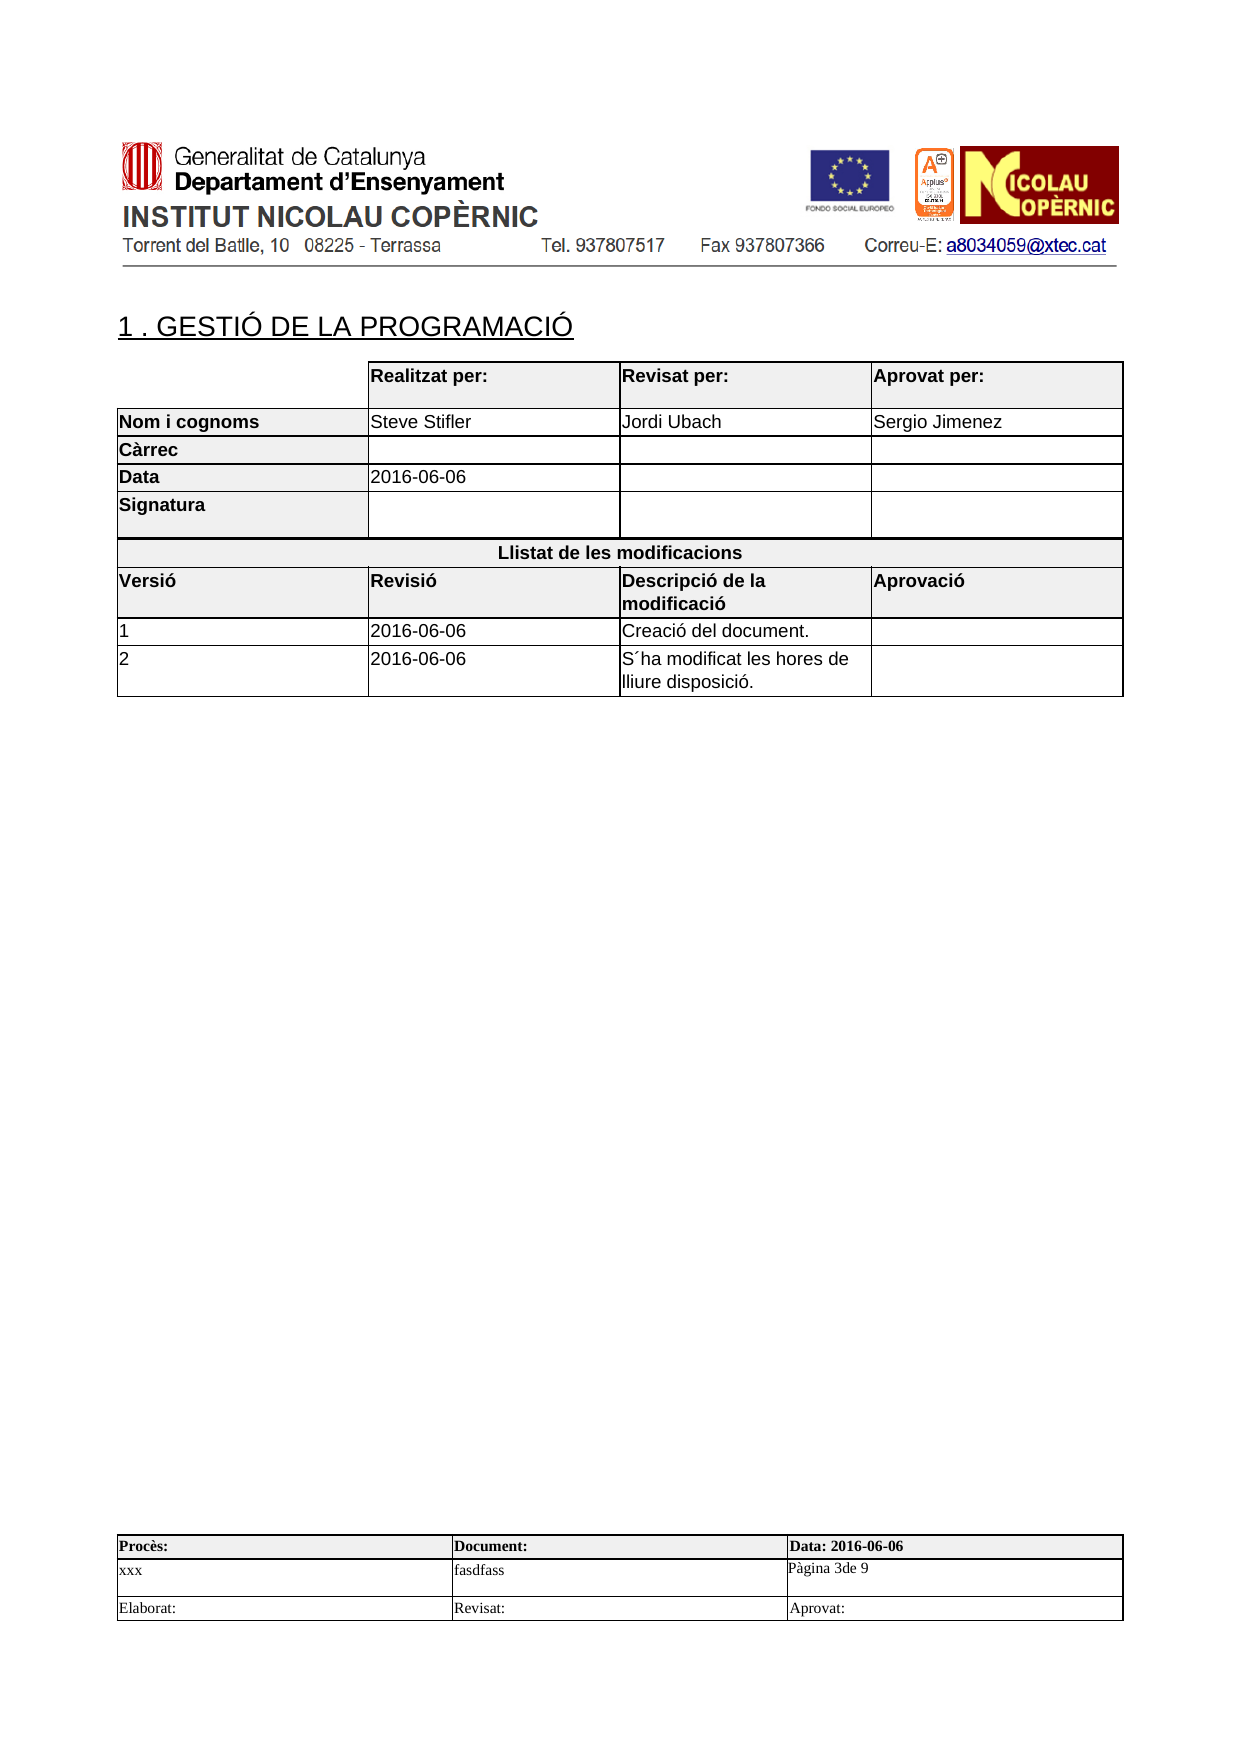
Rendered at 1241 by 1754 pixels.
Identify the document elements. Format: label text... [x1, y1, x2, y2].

table_cell Càrrec [118, 437, 368, 463]
table_cell [621, 465, 871, 491]
table_cell [872, 492, 1122, 537]
table_cell [621, 437, 871, 463]
table_cell Versió [118, 568, 368, 617]
table_cell Revisió [369, 568, 619, 617]
table_cell 2016-06-06 [369, 619, 619, 645]
table_cell Signatura [118, 492, 368, 537]
table_header Realitzat per: [369, 363, 619, 408]
table_cell 1 [118, 619, 368, 645]
table_cell [872, 465, 1122, 491]
table_cell Data [118, 465, 368, 491]
table_cell 2 [118, 646, 368, 696]
table_cell Sergio Jimenez [872, 409, 1122, 435]
table_cell Nom i cognoms [118, 409, 368, 435]
table_cell Jordi Ubach [621, 409, 871, 435]
text 1 . GESTIÓ DE LA PROGRAMACIÓ [117, 310, 1123, 342]
table_cell [621, 492, 871, 537]
table_cell [369, 437, 619, 463]
table_cell S´ha modificat les hores de lliure disposició. [621, 646, 871, 696]
table_cell 2016-06-06 [369, 465, 619, 491]
table_header Llistat de les modificacions [118, 540, 1122, 566]
table_cell [369, 492, 619, 537]
table_cell 2016-06-06 [369, 646, 619, 696]
table_header Aprovat per: [872, 363, 1122, 408]
table_cell [872, 619, 1122, 645]
table_cell Descripció de la modificació [621, 568, 871, 617]
table_header [117, 361, 368, 408]
table_cell [872, 646, 1122, 696]
table_cell Creació del document. [621, 619, 871, 645]
table_cell Steve Stifler [369, 409, 619, 435]
table_cell Aprovació [872, 568, 1122, 617]
table_cell [872, 437, 1122, 463]
table_header Revisat per: [621, 363, 871, 408]
